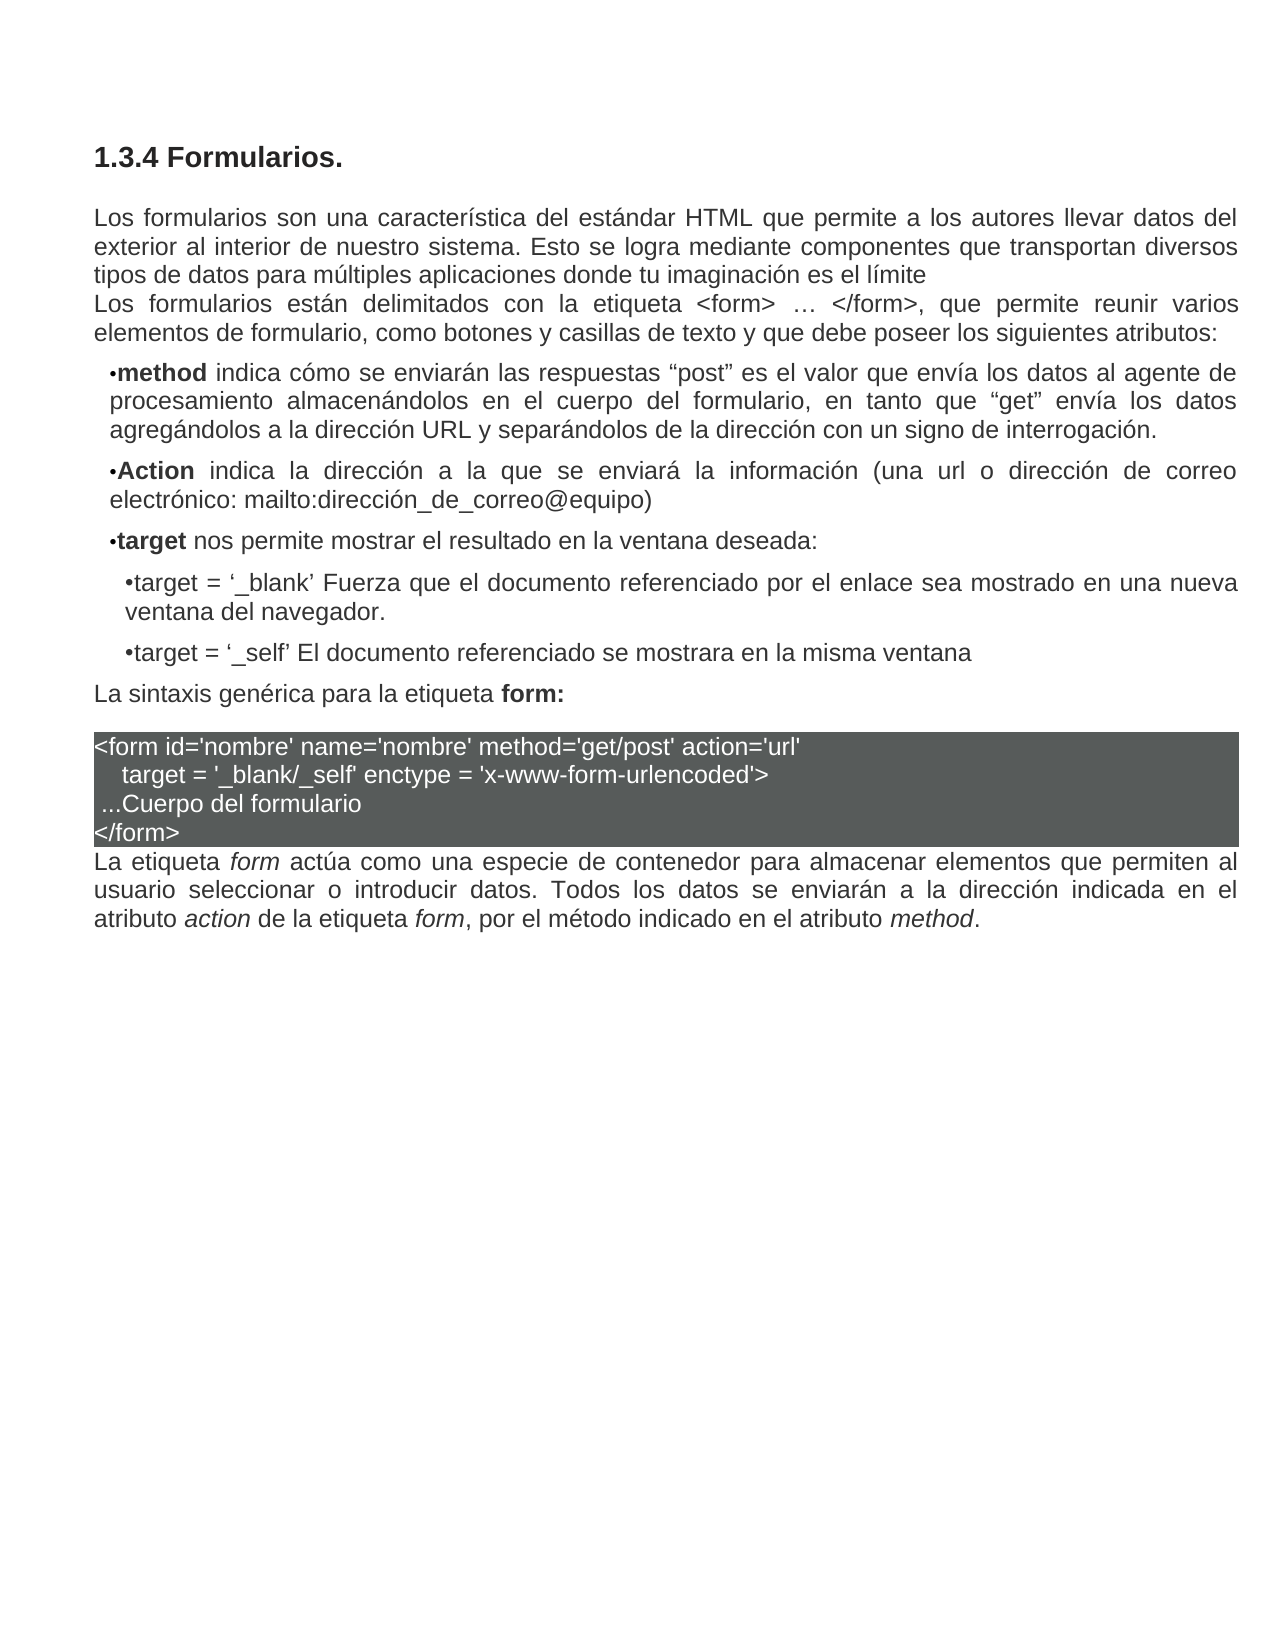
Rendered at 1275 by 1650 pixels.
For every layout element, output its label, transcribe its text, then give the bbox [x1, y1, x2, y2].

list target = ‘_self’ El documento referenciado se mostrara en la misma ventana [125, 638, 1239, 667]
list target = ‘_blank’ Fuerza que el documento referenciado por el enlace sea mostrado en una nueva ventana del navegador. [125, 568, 1239, 625]
text <form id='nombre' name='nombre' method='get/post' action='url' [94, 732, 1239, 761]
text Los formularios son una característica del estándar HTML que permite a los autores llevar datos del exterior al interior de nuestro sistema. Esto se logra mediante componentes que transportan diversos tipos de datos para múltiples aplicaciones donde tu imaginación es el límite [94, 203, 1239, 289]
text </form> [94, 818, 1239, 847]
text ...Cuerpo del formulario [94, 789, 1239, 818]
text 1.3.4 Formularios. [94, 139, 1239, 173]
text La sintaxis genérica para la etiqueta form: [94, 679, 1239, 708]
text target = '_blank/_self' enctype = 'x-www-form-urlencoded'> [94, 761, 1239, 789]
list Action indica la dirección a la que se enviará la información (una url o dirección de correo electrónico: mailto:dirección_de_correo@equipo) [109, 456, 1239, 514]
list method indica cómo se enviarán las respuestas “post” es el valor que envía los datos al agente de procesamiento almacenándolos en el cuerpo del formulario, en tanto que “get” envía los datos agregándolos a la dirección URL y separándolos de la dirección con un signo de interrogación. [109, 358, 1239, 444]
text La etiqueta form actúa como una especie de contenedor para almacenar elementos que permiten al usuario seleccionar o introducir datos. Todos los datos se enviarán a la dirección indicada en el atributo action de la etiqueta form, por el método indicado en el atributo method. [94, 847, 1239, 933]
list target nos permite mostrar el resultado en la ventana deseada: [109, 526, 1239, 555]
text Los formularios están delimitados con la etiqueta <form> … </form>, que permite reunir varios elementos de formulario, como botones y casillas de texto y que debe poseer los siguientes atributos: [94, 289, 1239, 347]
